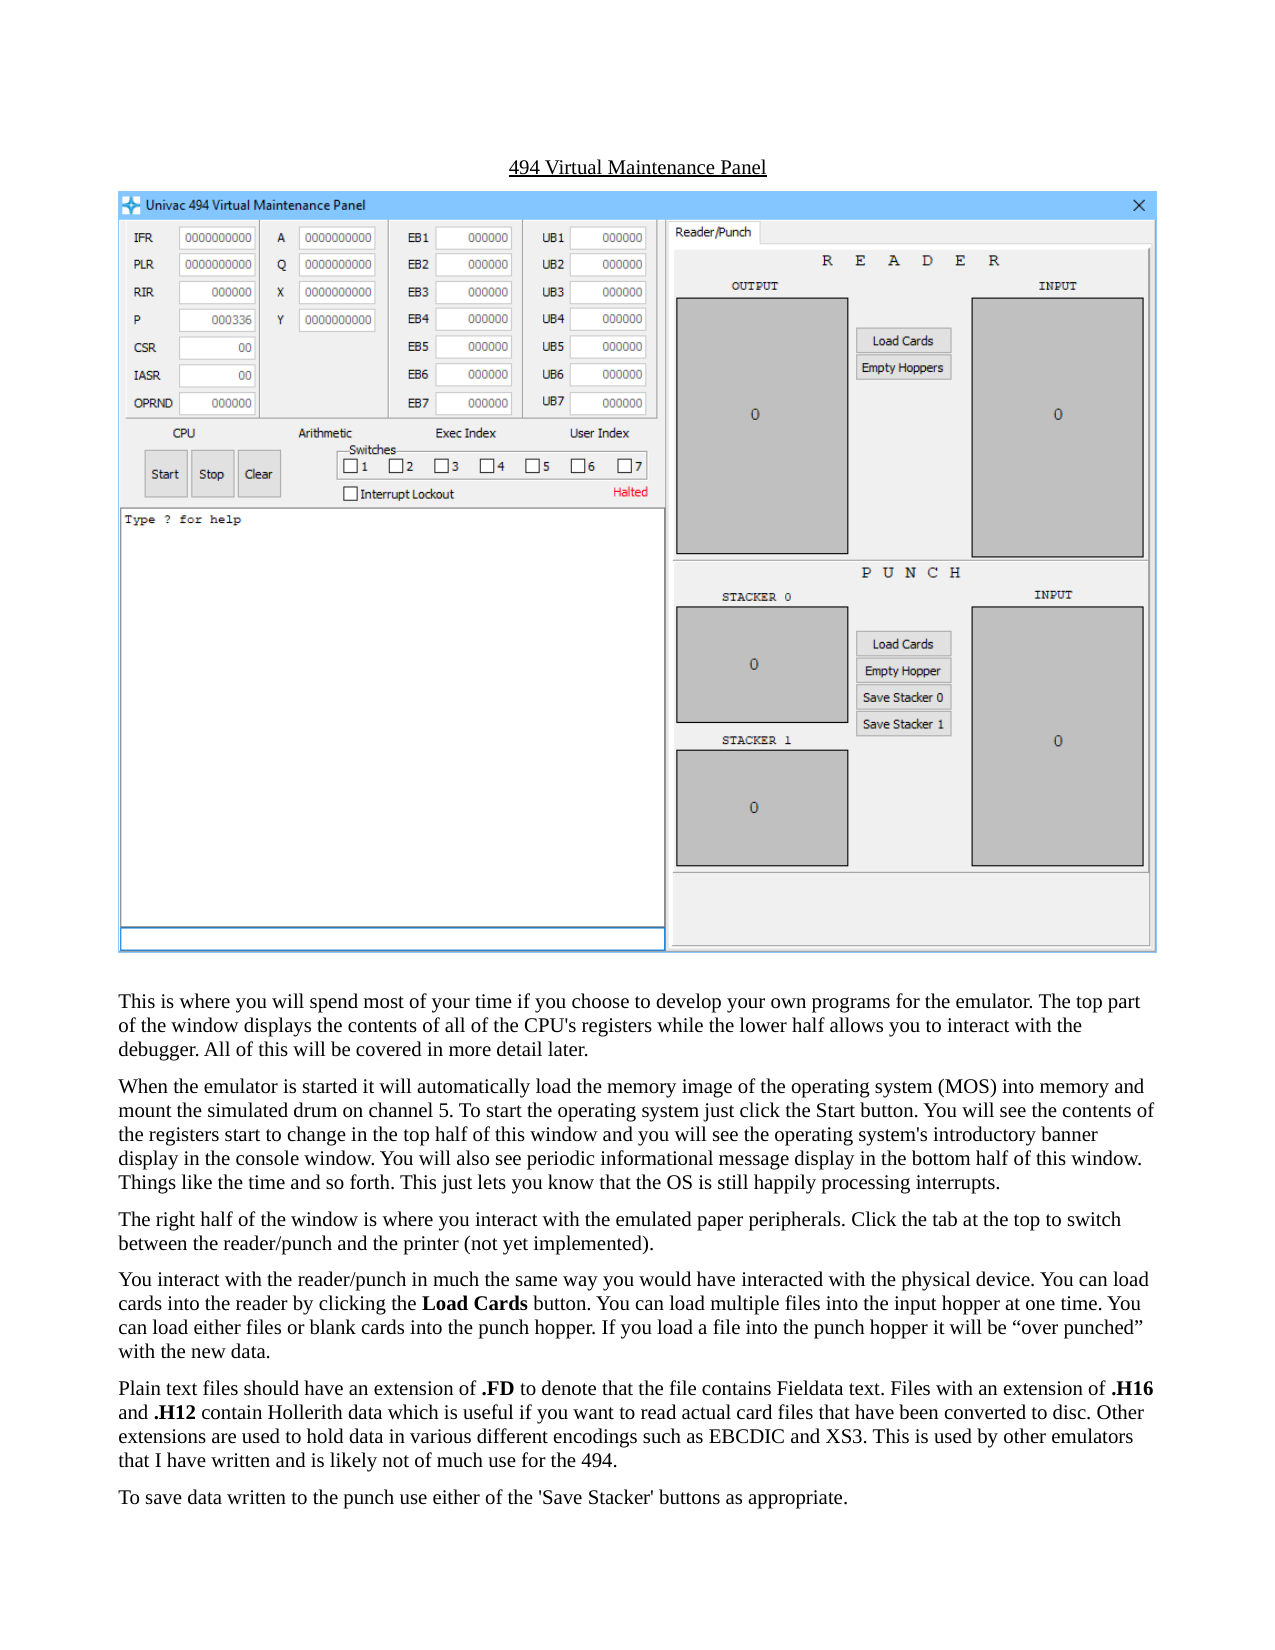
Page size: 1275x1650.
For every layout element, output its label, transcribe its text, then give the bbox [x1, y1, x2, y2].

text You interact with the reader/punch in much the same way you would have interacted with the physical device. You can load cards into the reader by clicking the Load Cards button. You can load multiple files into the input hopper at one time. You can load either files or blank cards into the punch hopper. If you load a file into the punch hopper it will be “over punched” with the new data. [118, 1267, 1157, 1363]
text 494 Virtual Maintenance Panel [118, 155, 1157, 179]
text This is where you will spend most of your time if you choose to develop your own programs for the emulator. The top part of the window displays the contents of all of the CPU's registers while the lower half allows you to interact with the debugger. All of this will be covered in more detail later. [118, 989, 1157, 1061]
text To save data written to the punch use either of the 'Save Stacker' buttons as appropriate. [118, 1485, 1157, 1509]
text The right half of the window is where you interact with the emulated paper peripherals. Click the tab at the top to switch between the reader/punch and the printer (not yet implemented). [118, 1207, 1157, 1255]
text When the emulator is started it will automatically load the memory image of the operating system (MOS) into memory and mount the simulated drum on channel 5. To start the operating system just click the Start button. You will see the contents of the registers start to change in the top half of this window and you will see the operating system's introductory banner display in the console window. You will also see periodic informational message display in the bottom half of this window. Things like the time and so forth. This just lets you know that the OS is still happily processing interrupts. [118, 1074, 1157, 1194]
text Plain text files should have an extension of .FD to denote that the file contains Fieldata text. Files with an extension of .H16 and .H12 contain Hollerith data which is useful if you want to read actual card files that have been converted to disc. Other extensions are used to hold data in various different encodings such as EBCDIC and XS3. This is used by other emulators that I have written and is likely not of much use for the 494. [118, 1376, 1157, 1472]
picture [118, 191, 1157, 953]
